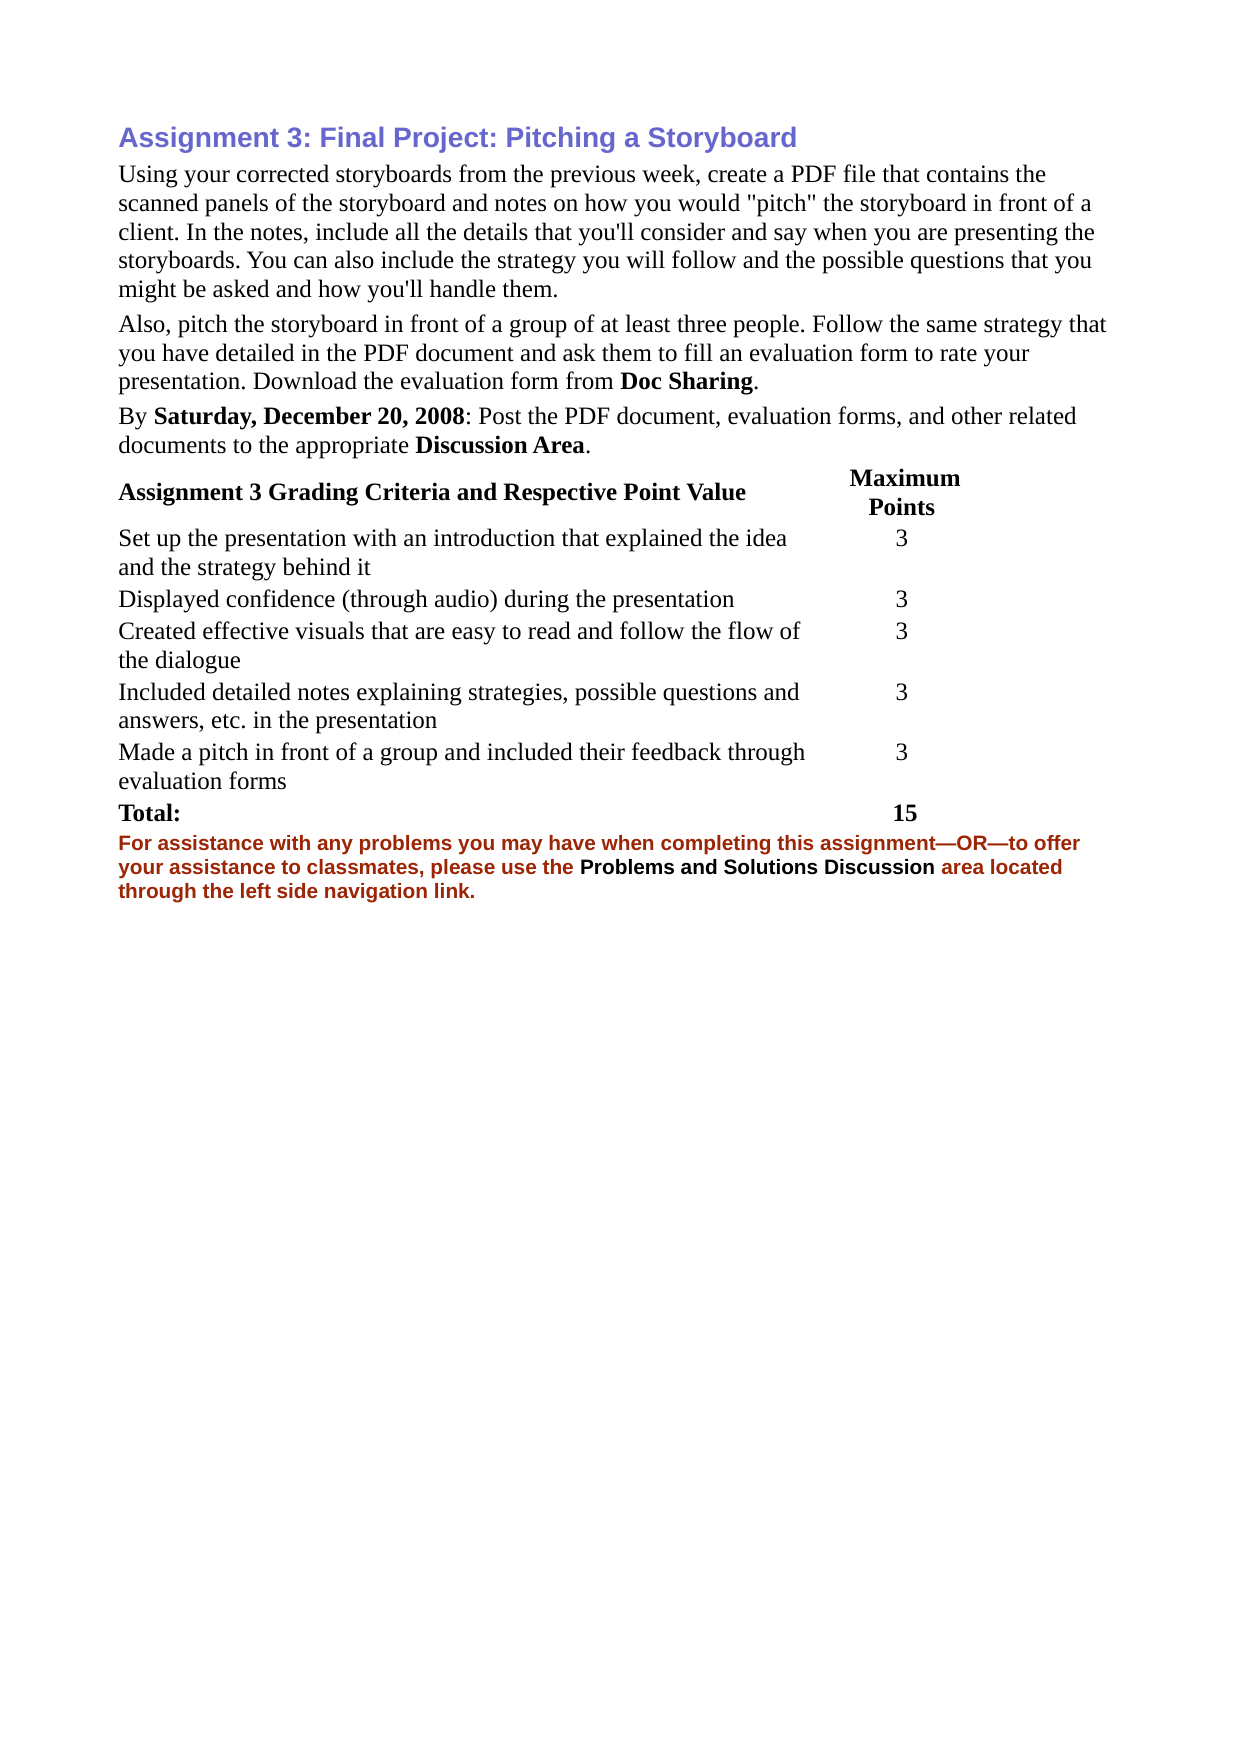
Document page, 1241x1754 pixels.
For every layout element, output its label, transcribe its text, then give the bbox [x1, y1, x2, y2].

table_cell Created effective visuals that are easy to read and follow the flow of the dialogue [117, 615, 818, 675]
table_cell 3 [818, 675, 992, 736]
text Using your corrected storyboards from the previous week, create a PDF file that contains the scanned panels of the storyboard and notes on how you would "pitch" the storyboard in front of a client. In the notes, include all the details that you'll consider and say when you are presenting the storyboards. You can also include the strategy you will follow and the possible questions that you might be asked and how you'll handle them. [118, 159, 1122, 303]
table_cell 3 [818, 583, 992, 614]
table_header Assignment 3 Grading Criteria and Respective Point Value [117, 461, 818, 522]
table_cell 15 [818, 796, 992, 828]
table_cell Set up the presentation with an introduction that explained the idea and the strategy behind it [117, 522, 818, 583]
table_cell Total: [117, 796, 818, 828]
table_cell 3 [818, 522, 992, 583]
table_cell Made a pitch in front of a group and included their feedback through evaluation forms [117, 736, 818, 796]
table_cell Included detailed notes explaining strategies, possible questions and answers, etc. in the presentation [117, 675, 818, 736]
table_cell 3 [818, 736, 992, 796]
table_cell 3 [818, 615, 992, 675]
text Assignment 3: Final Project: Pitching a Storyboard [118, 121, 1122, 153]
table_header Maximum Points [818, 461, 992, 522]
table_cell Displayed confidence (through audio) during the presentation [117, 583, 818, 614]
text For assistance with any problems you may have when completing this assignment—OR—to offer your assistance to classmates, please use the Problems and Solutions Discussion area located through the left side navigation link. [118, 831, 1122, 903]
text By Saturday, December 20, 2008: Post the PDF document, evaluation forms, and other related documents to the appropriate Discussion Area. [118, 401, 1122, 458]
text Also, pitch the storyboard in front of a group of at least three people. Follow the same strategy that you have detailed in the PDF document and ask them to fill an evaluation form to rate your presentation. Download the evaluation form from Doc Sharing. [118, 309, 1122, 395]
